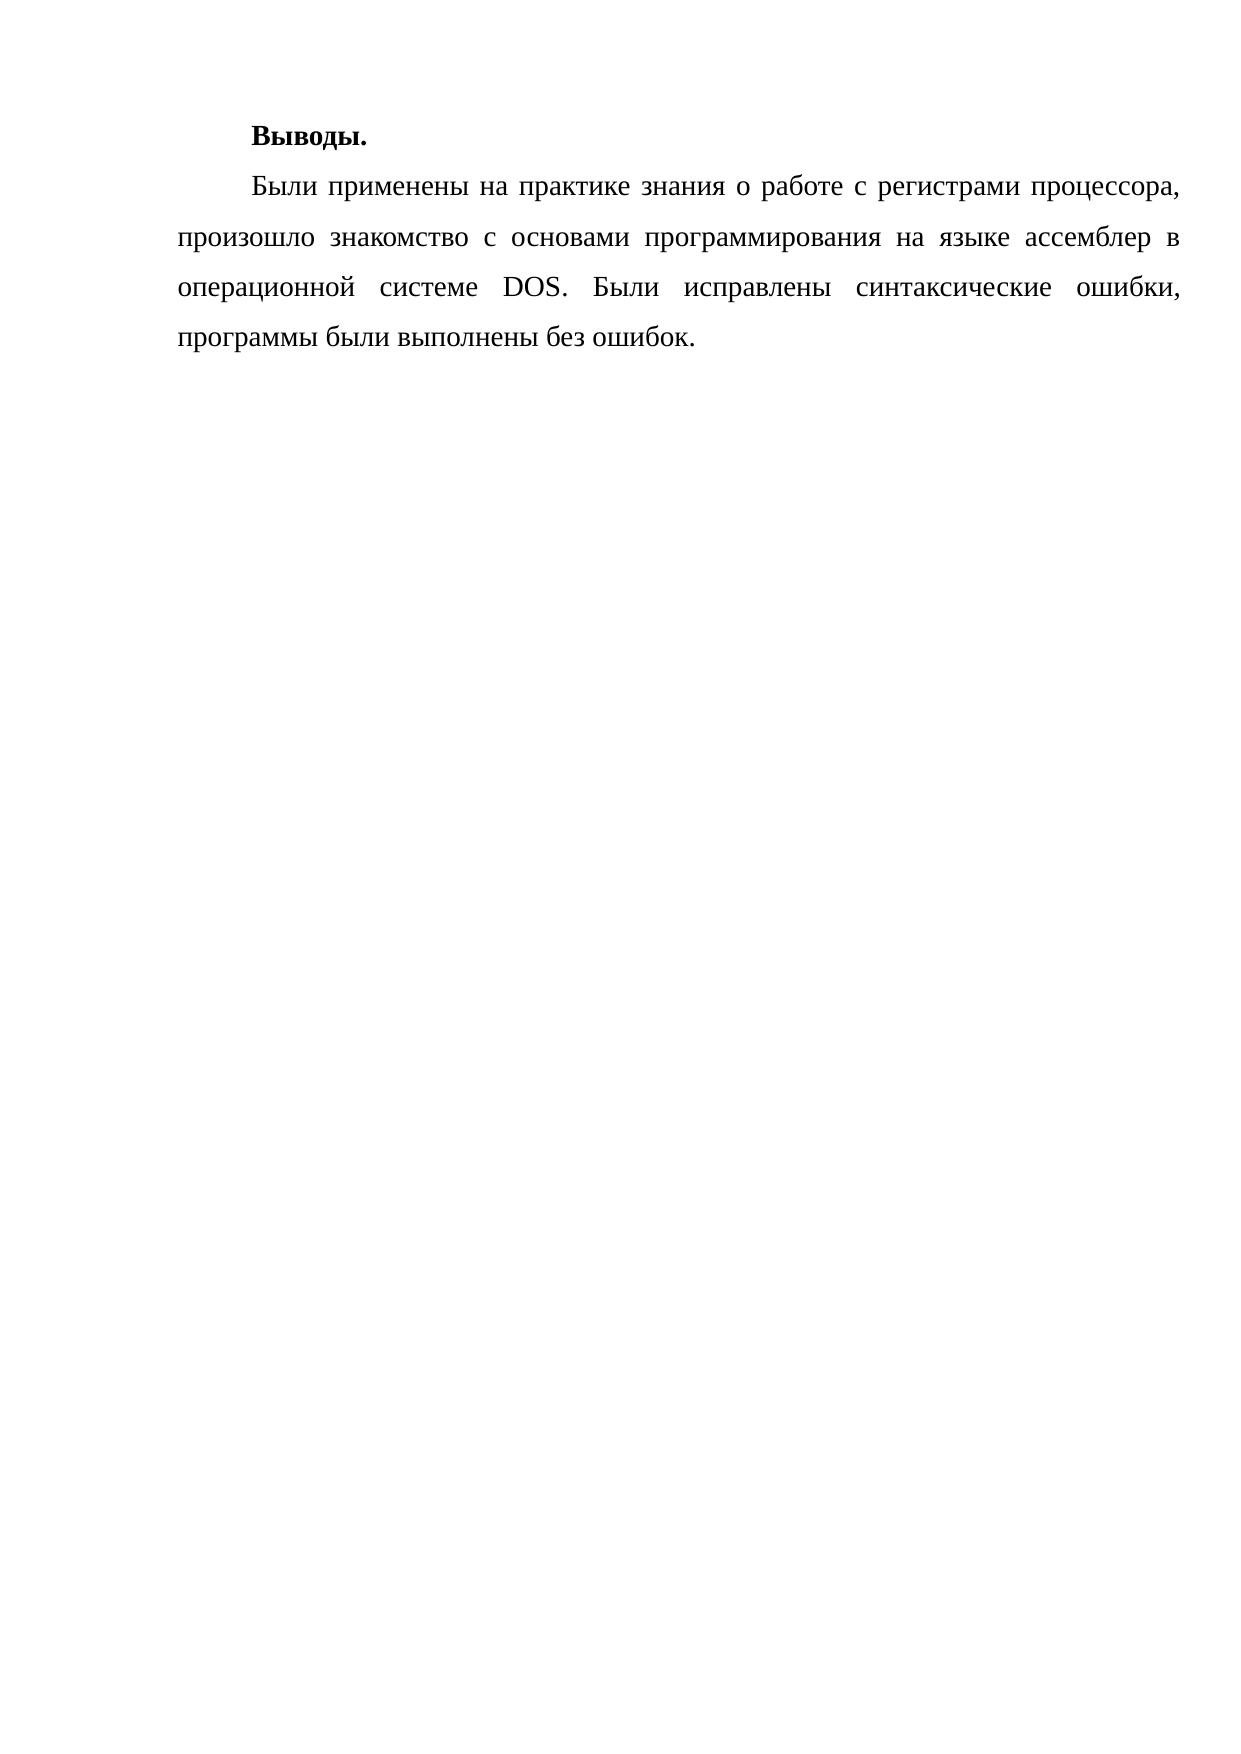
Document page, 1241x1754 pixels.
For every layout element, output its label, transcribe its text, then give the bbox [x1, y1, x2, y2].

text Были применены на практике знания о работе с регистрами процессора, произошло знакомство с основами программирования на языке ассемблер в операционной системе DOS. Были исправлены синтаксические ошибки, программы были выполнены без ошибок. [177, 168, 1181, 353]
text Выводы. [177, 118, 1181, 152]
